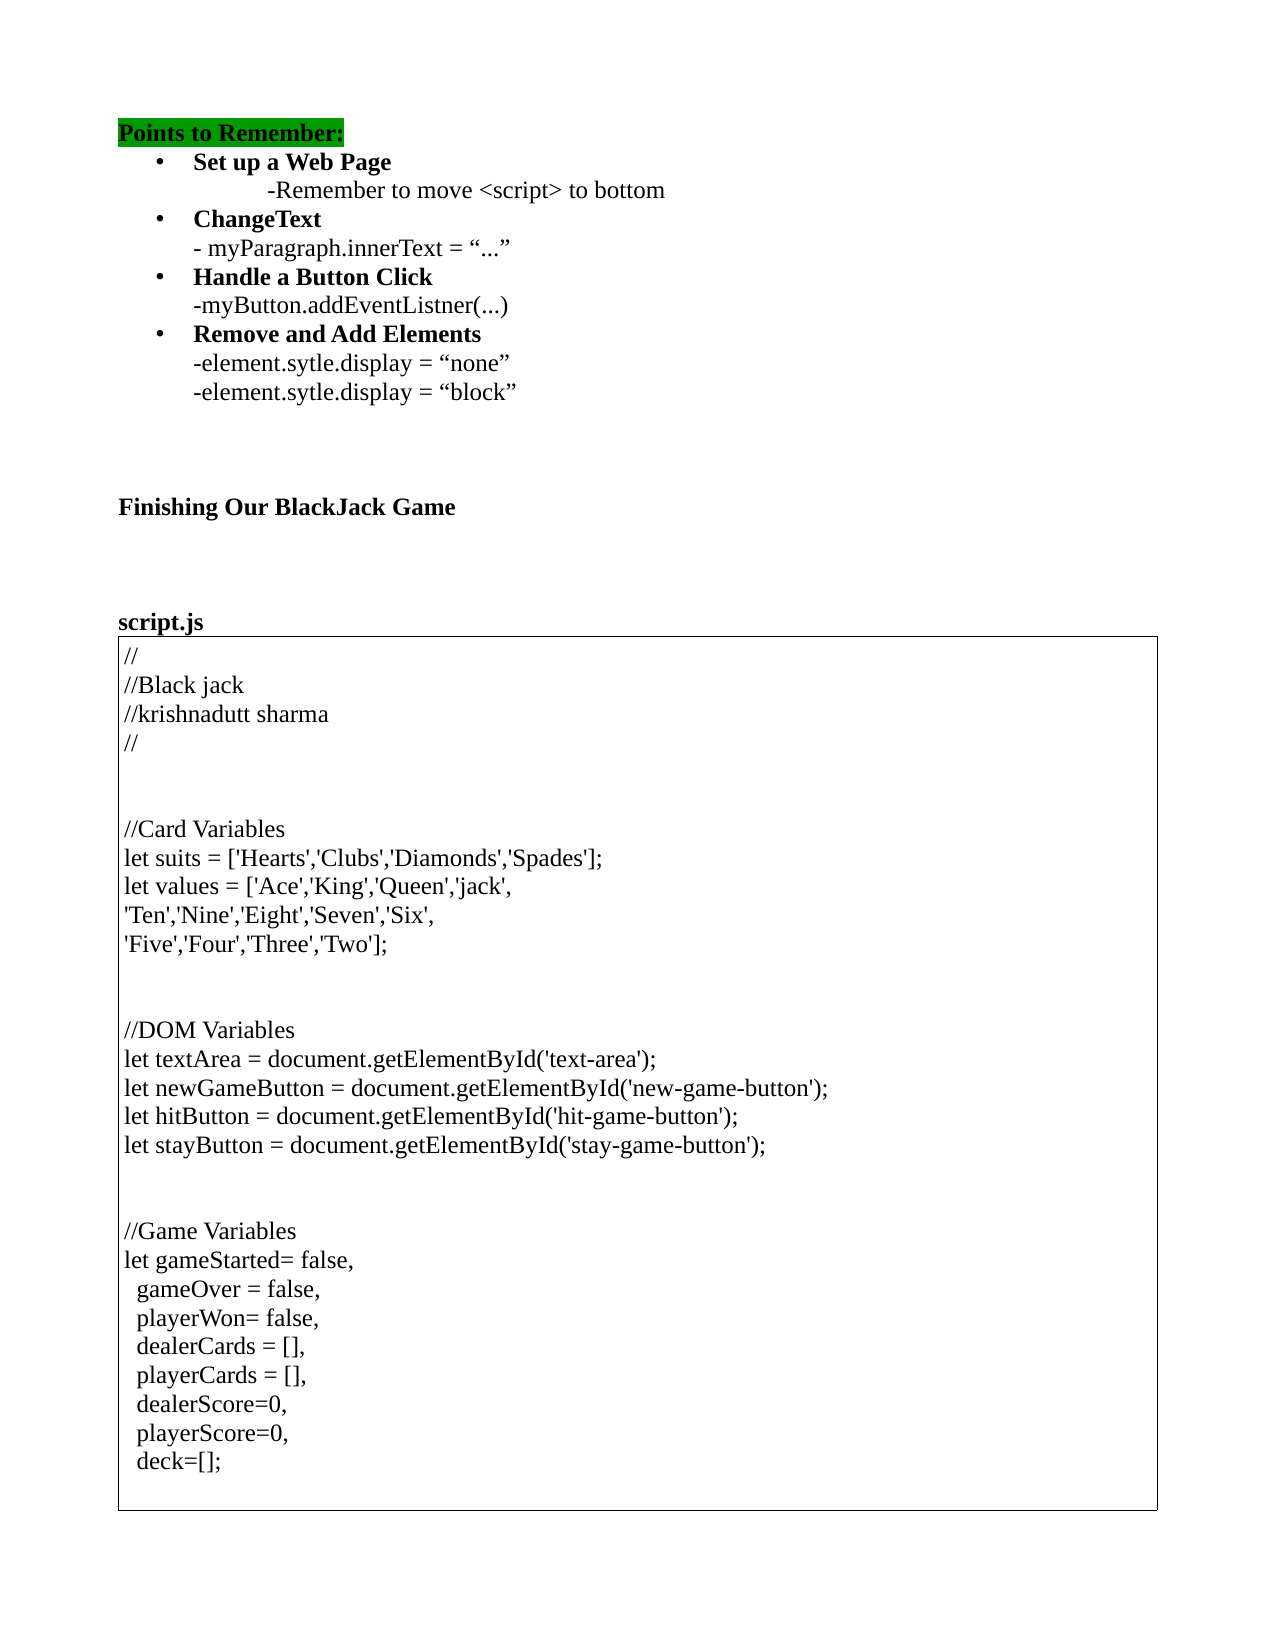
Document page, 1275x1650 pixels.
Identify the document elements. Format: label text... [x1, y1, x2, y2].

list -element.sytle.display = “block” [156, 377, 1157, 406]
list -myButton.addEventListner(...) [156, 291, 1157, 319]
list -Remember to move <script> to bottom [156, 176, 1157, 204]
text Finishing Our BlackJack Game [118, 492, 1157, 521]
list - myParagraph.innerText = “...” [156, 233, 1157, 262]
list ChangeText [156, 204, 1157, 233]
list Set up a Web Page [156, 147, 1157, 176]
list -element.sytle.display = “none” [156, 348, 1157, 377]
text script.js [118, 607, 1157, 636]
list Handle a Button Click [156, 262, 1157, 291]
text Points to Remember: [118, 118, 1157, 147]
list Remove and Add Elements [156, 319, 1157, 348]
table_header // //Black jack //krishnadutt sharma // //Card Variables let suits = ['Hearts','Clubs','Diamonds','Spades']; let values = ['Ace','King','Queen','jack', 'Ten','Nine','Eight','Seven','Six', 'Five','Four','Three','Two']; //DOM Variables let textArea = document.getElementById('text-area'); let newGameButton = document.getElementById('new-game-button'); let hitButton = document.getElementById('hit-game-button'); let stayButton = document.getElementById('stay-game-button'); //Game Variables let gameStarted= false, gameOver = false, playerWon= false, dealerCards = [], playerCards = [], dealerScore=0, playerScore=0, deck=[]; [119, 637, 1157, 1510]
